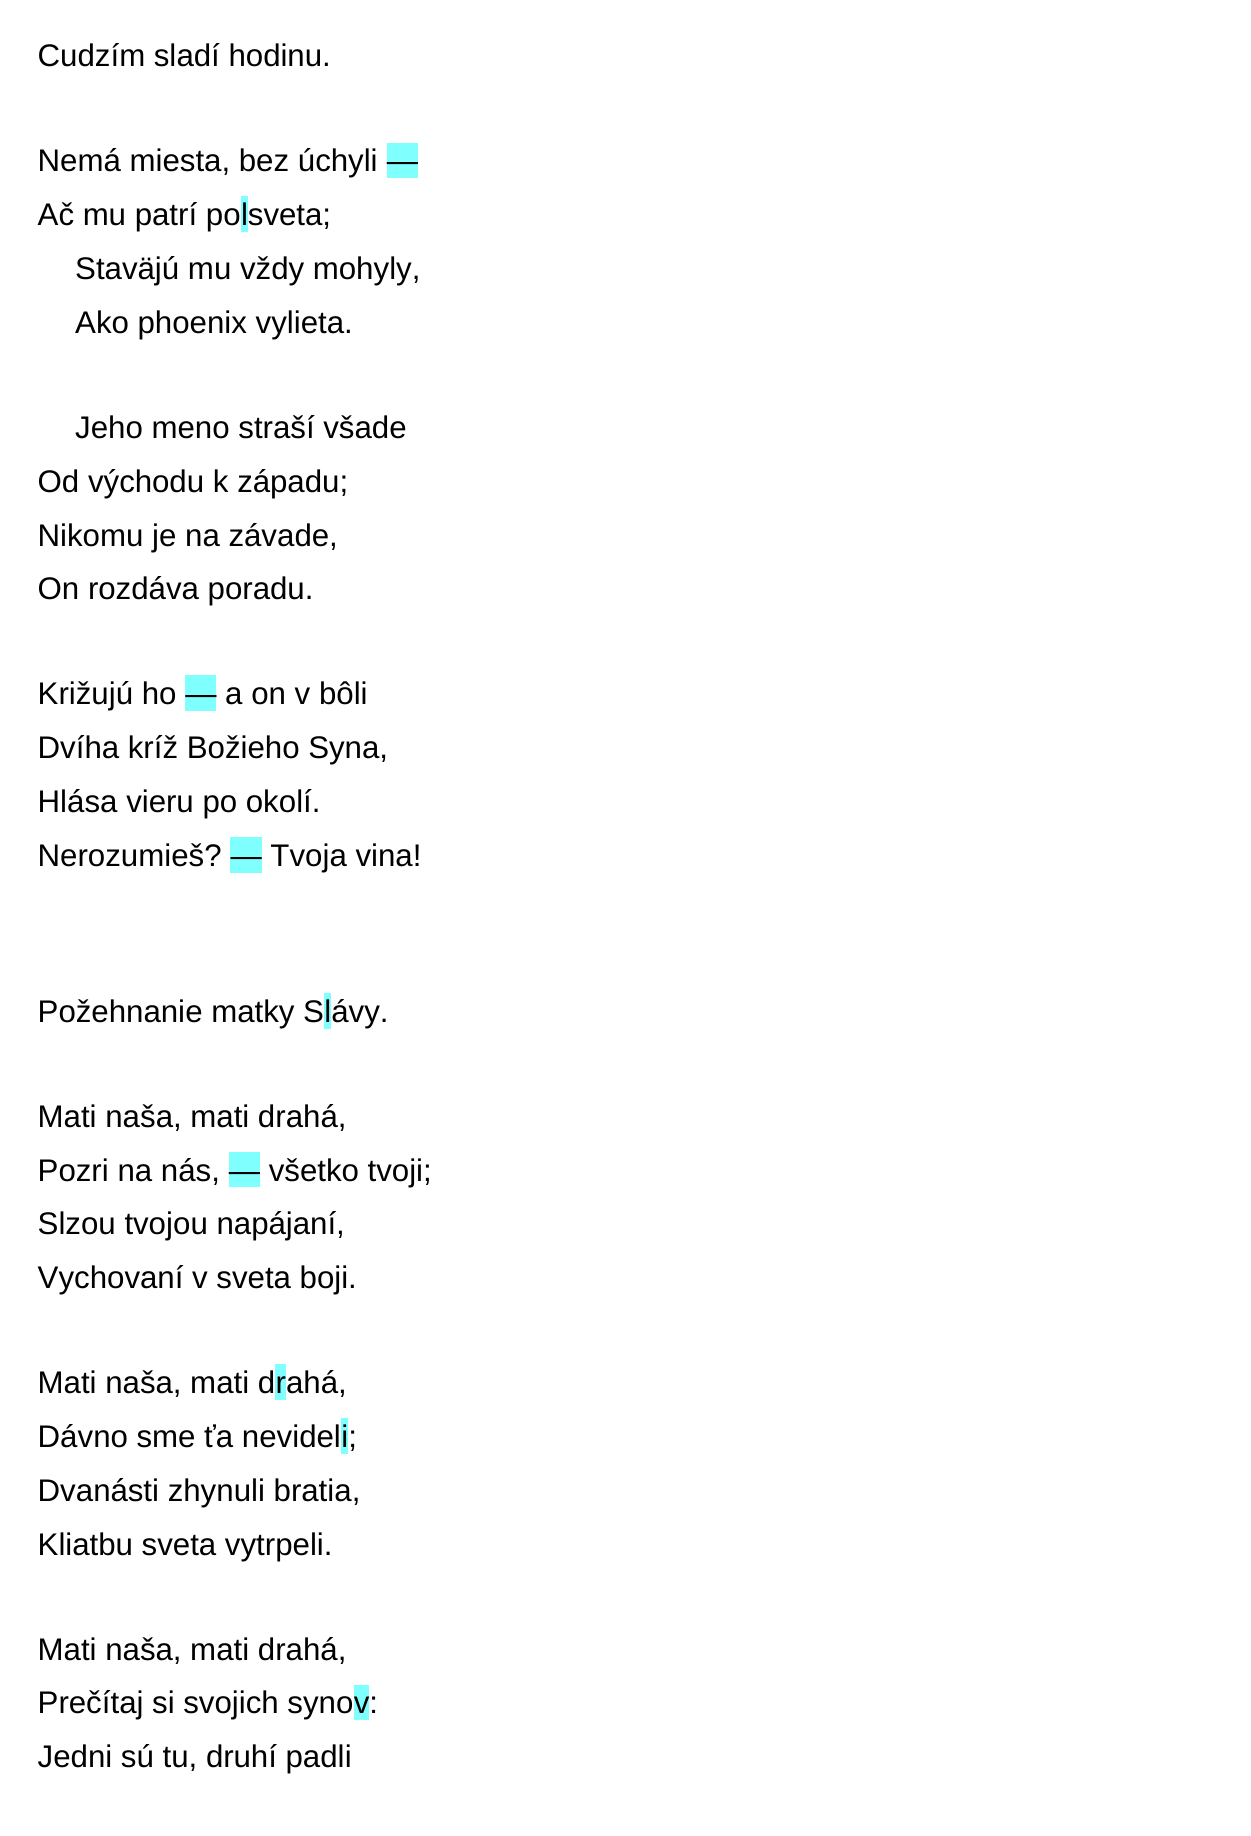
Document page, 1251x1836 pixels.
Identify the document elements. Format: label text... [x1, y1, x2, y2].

text Slzou tvojou napájaní, [37, 1205, 1130, 1241]
text Ač mu patrí polsveta; [37, 196, 1130, 232]
text Od východu k západu; [37, 463, 1130, 499]
text Požehnanie matky Slávy. [37, 993, 1130, 1029]
text Ako phoenix vylieta. [37, 304, 1130, 340]
text Cudzím sladí hodinu. [37, 37, 1130, 73]
text Pozri na nás, — všetko tvoji; [37, 1152, 1130, 1187]
text Jedni sú tu, druhí padli [37, 1738, 1130, 1774]
text Mati naša, mati drahá, [37, 1631, 1130, 1667]
text Staväjú mu vždy mohyly, [37, 250, 1130, 286]
text Vychovaní v sveta boji. [37, 1259, 1130, 1295]
text Dvíha kríž Božieho Syna, [37, 729, 1130, 765]
text Križujú ho — a on v bôli [37, 675, 1130, 711]
text Dvanásti zhynuli bratia, [37, 1472, 1130, 1508]
text Mati naša, mati drahá, [37, 1098, 1130, 1134]
text On rozdáva poradu. [37, 570, 1130, 606]
text Nemá miesta, bez úchyli — [37, 142, 1130, 178]
text Prečítaj si svojich synov: [37, 1684, 1130, 1720]
text Kliatbu sveta vytrpeli. [37, 1526, 1130, 1562]
text Nikomu je na závade, [37, 517, 1130, 552]
text Dávno sme ťa nevideli; [37, 1418, 1130, 1454]
text Mati naša, mati drahá, [37, 1364, 1130, 1400]
text Hlása vieru po okolí. [37, 783, 1130, 819]
text Jeho meno straší všade [37, 409, 1130, 445]
text Nerozumieš? — Tvoja vina! [37, 837, 1130, 873]
